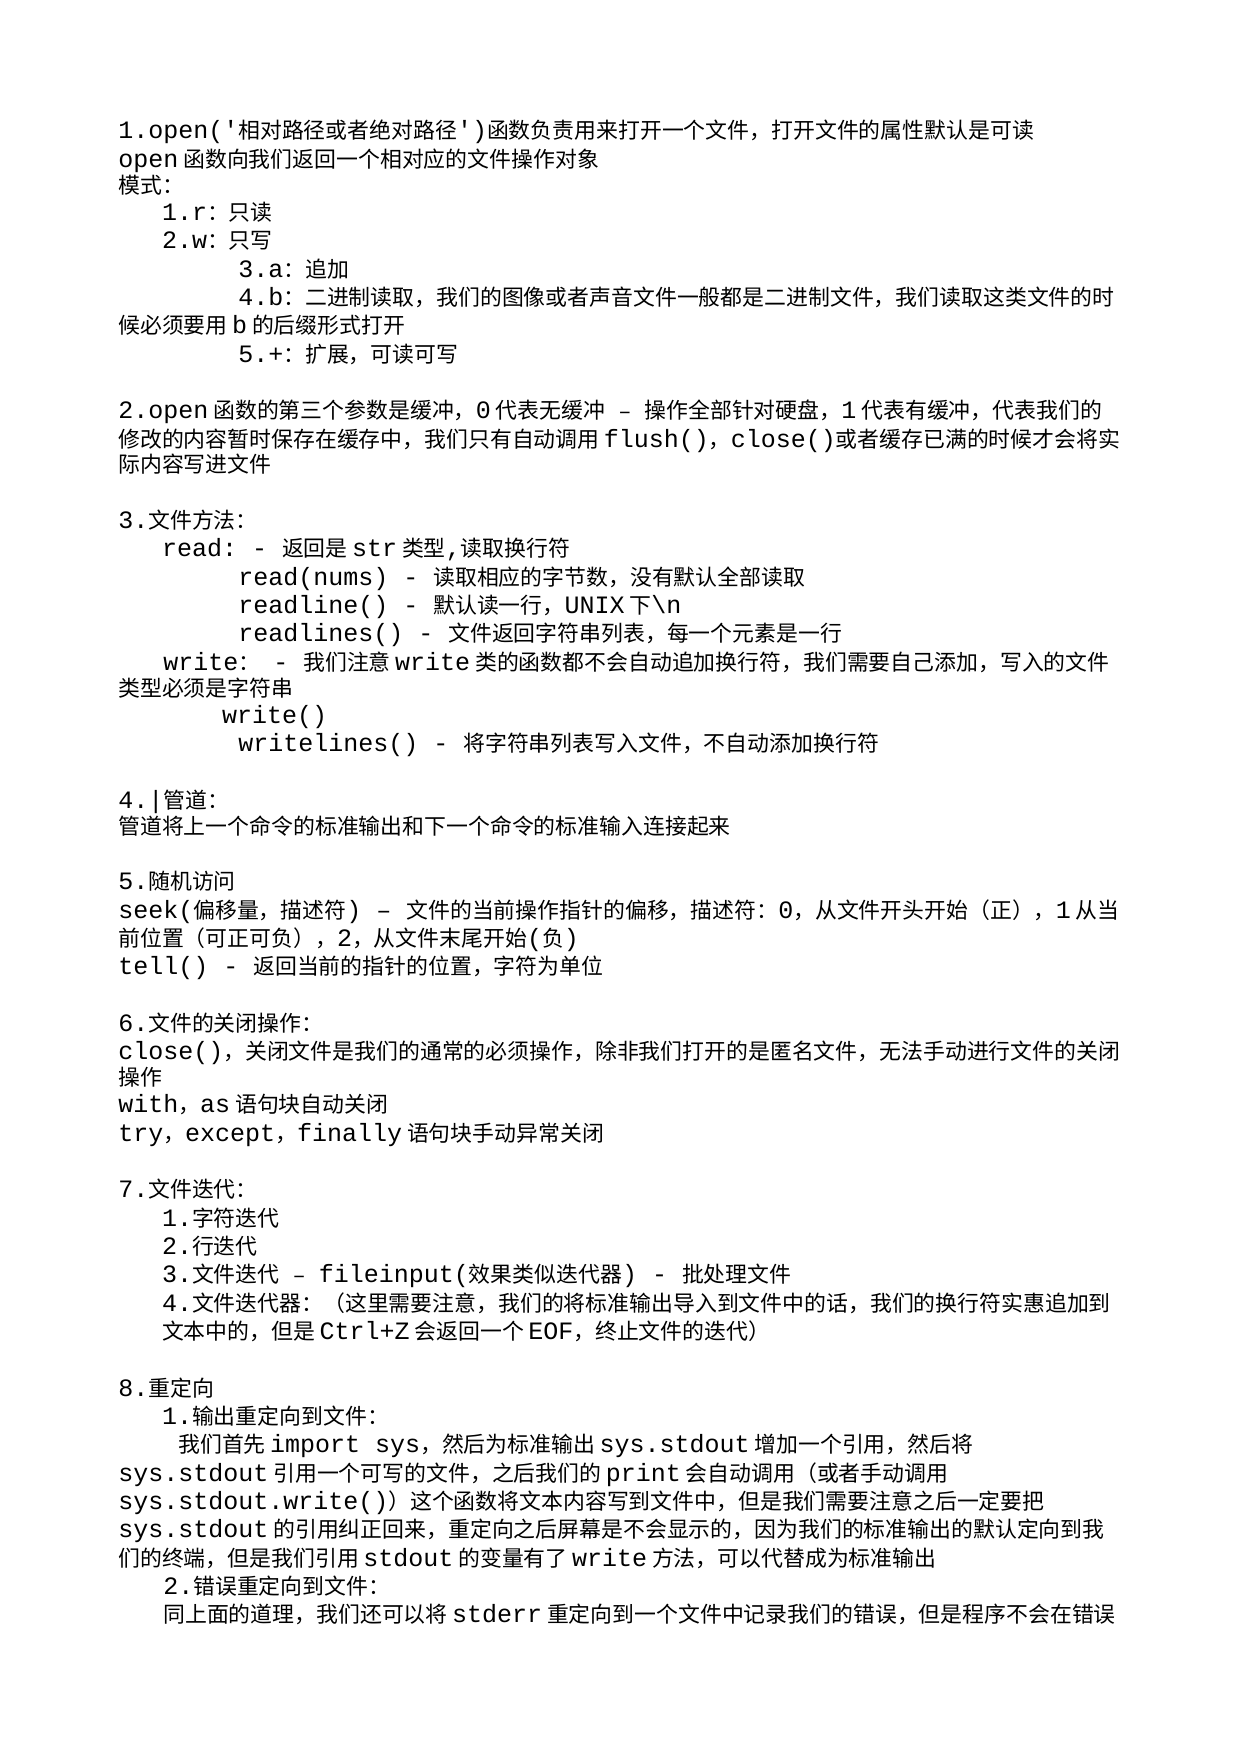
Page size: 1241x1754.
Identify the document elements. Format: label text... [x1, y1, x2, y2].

text 2.w：只写 [118, 228, 1122, 256]
text readlines() - 文件返回字符串列表，每一个元素是一行 [118, 621, 1122, 649]
text 1.r：只读 [118, 199, 1122, 228]
text tell() - 返回当前的指针的位置，字符为单位 [118, 954, 1122, 982]
text 3.文件方法： [118, 508, 1122, 536]
text 6.文件的关闭操作： [118, 1011, 1122, 1039]
text 我们首先import sys，然后为标准输出sys.stdout增加一个引用，然后将sys.stdout引用一个可写的文件，之后我们的print会自动调用（或者手动调用sys.stdout.write()）这个函数将文本内容写到文件中，但是我们需要注意之后一定要把sys.stdout的引用纠正回来，重定向之后屏幕是不会显示的，因为我们的标准输出的默认定向到我们的终端，但是我们引用stdout的变量有了write方法，可以代替成为标准输出 [118, 1432, 1122, 1574]
text seek(偏移量，描述符) – 文件的当前操作指针的偏移，描述符：0，从文件开头开始（正），1从当前位置（可正可负），2，从文件末尾开始(负) [118, 897, 1122, 954]
text 1.open('相对路径或者绝对路径')函数负责用来打开一个文件，打开文件的属性默认是可读 [118, 118, 1122, 146]
text write() [118, 702, 1122, 731]
text 2.行迭代 [118, 1234, 1122, 1262]
text 4.文件迭代器：（这里需要注意，我们的将标准输出导入到文件中的话，我们的换行符实惠追加到 文本中的，但是Ctrl+Z会返回一个EOF，终止文件的迭代） [118, 1290, 1122, 1347]
text open函数向我们返回一个相对应的文件操作对象 [118, 146, 1122, 175]
text 3.a：追加 [118, 256, 1122, 284]
text 2.错误重定向到文件： [118, 1574, 1122, 1602]
text write： - 我们注意write类的函数都不会自动追加换行符，我们需要自己添加，写入的文件类型必须是字符串 [118, 649, 1122, 702]
text 模式： [118, 175, 1122, 199]
text 5.随机访问 [118, 869, 1122, 897]
text 7.文件迭代： [118, 1177, 1122, 1205]
text 1.输出重定向到文件： [118, 1404, 1122, 1432]
text read: - 返回是str类型,读取换行符 [118, 536, 1122, 564]
text try，except，finally语句块手动异常关闭 [118, 1120, 1122, 1149]
text with，as语句块自动关闭 [118, 1092, 1122, 1120]
text 2.open函数的第三个参数是缓冲，0代表无缓冲 – 操作全部针对硬盘，1代表有缓冲，代表我们的修改的内容暂时保存在缓存中，我们只有自动调用flush()，close()或者缓存已满的时候才会将实际内容写进文件 [118, 398, 1122, 479]
text 4.b：二进制读取，我们的图像或者声音文件一般都是二进制文件，我们读取这类文件的时候必须要用b的后缀形式打开 [118, 284, 1122, 341]
text 4.|管道： [118, 787, 1122, 816]
text read(nums) - 读取相应的字节数，没有默认全部读取 [118, 564, 1122, 593]
text 同上面的道理，我们还可以将stderr重定向到一个文件中记录我们的错误，但是程序不会在错误 [118, 1602, 1122, 1630]
text 1.字符迭代 [118, 1205, 1122, 1234]
text readline() - 默认读一行，UNIX下\n [118, 593, 1122, 621]
text writelines() - 将字符串列表写入文件，不自动添加换行符 [118, 731, 1122, 759]
text 5.+：扩展，可读可写 [118, 341, 1122, 369]
text 3.文件迭代 – fileinput(效果类似迭代器) - 批处理文件 [118, 1262, 1122, 1290]
text 管道将上一个命令的标准输出和下一个命令的标准输入连接起来 [118, 816, 1122, 841]
text close()，关闭文件是我们的通常的必须操作，除非我们打开的是匿名文件，无法手动进行文件的关闭操作 [118, 1039, 1122, 1092]
text 8.重定向 [118, 1375, 1122, 1404]
